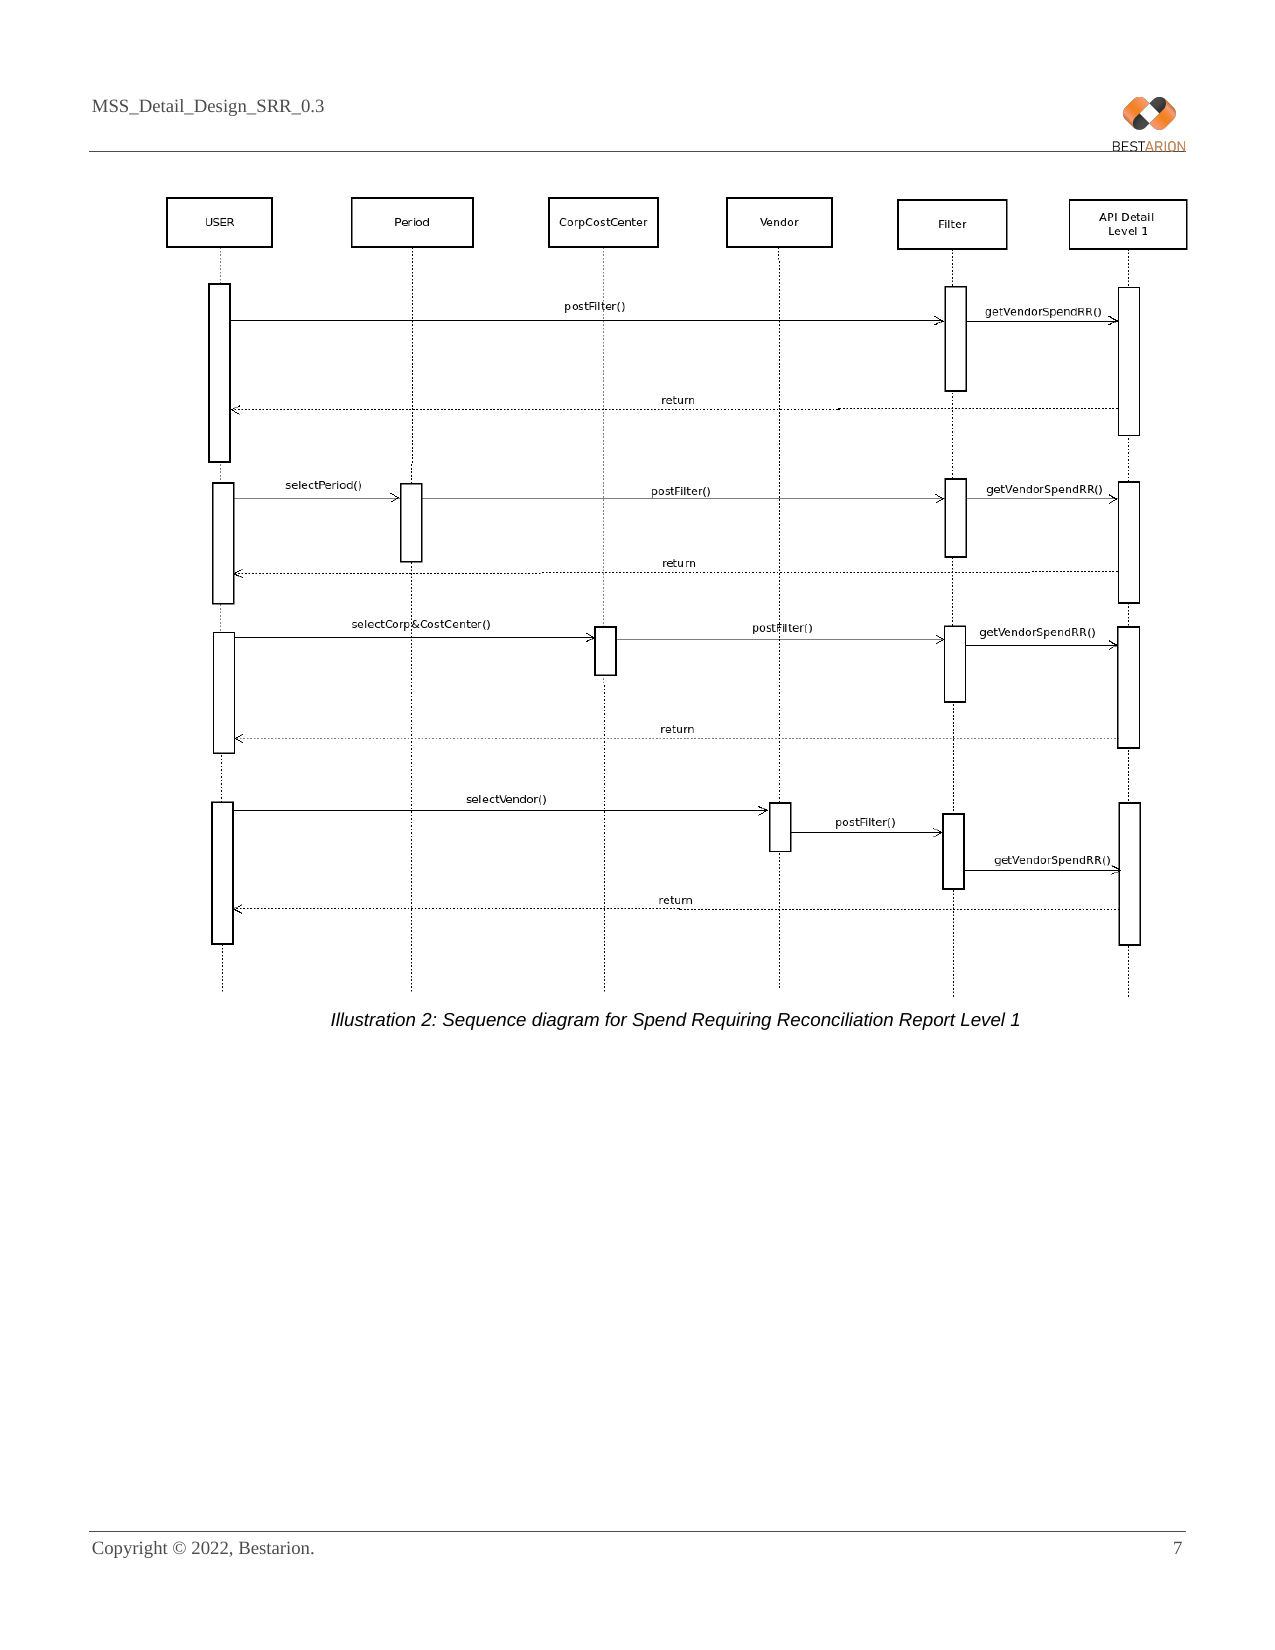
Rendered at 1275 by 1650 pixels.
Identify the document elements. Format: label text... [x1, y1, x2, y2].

picture [165, 196, 1188, 999]
picture [1111, 88, 1187, 164]
text Illustration 2: Sequence diagram for Spend Requiring Reconciliation Report Level 1 [165, 999, 1188, 1031]
